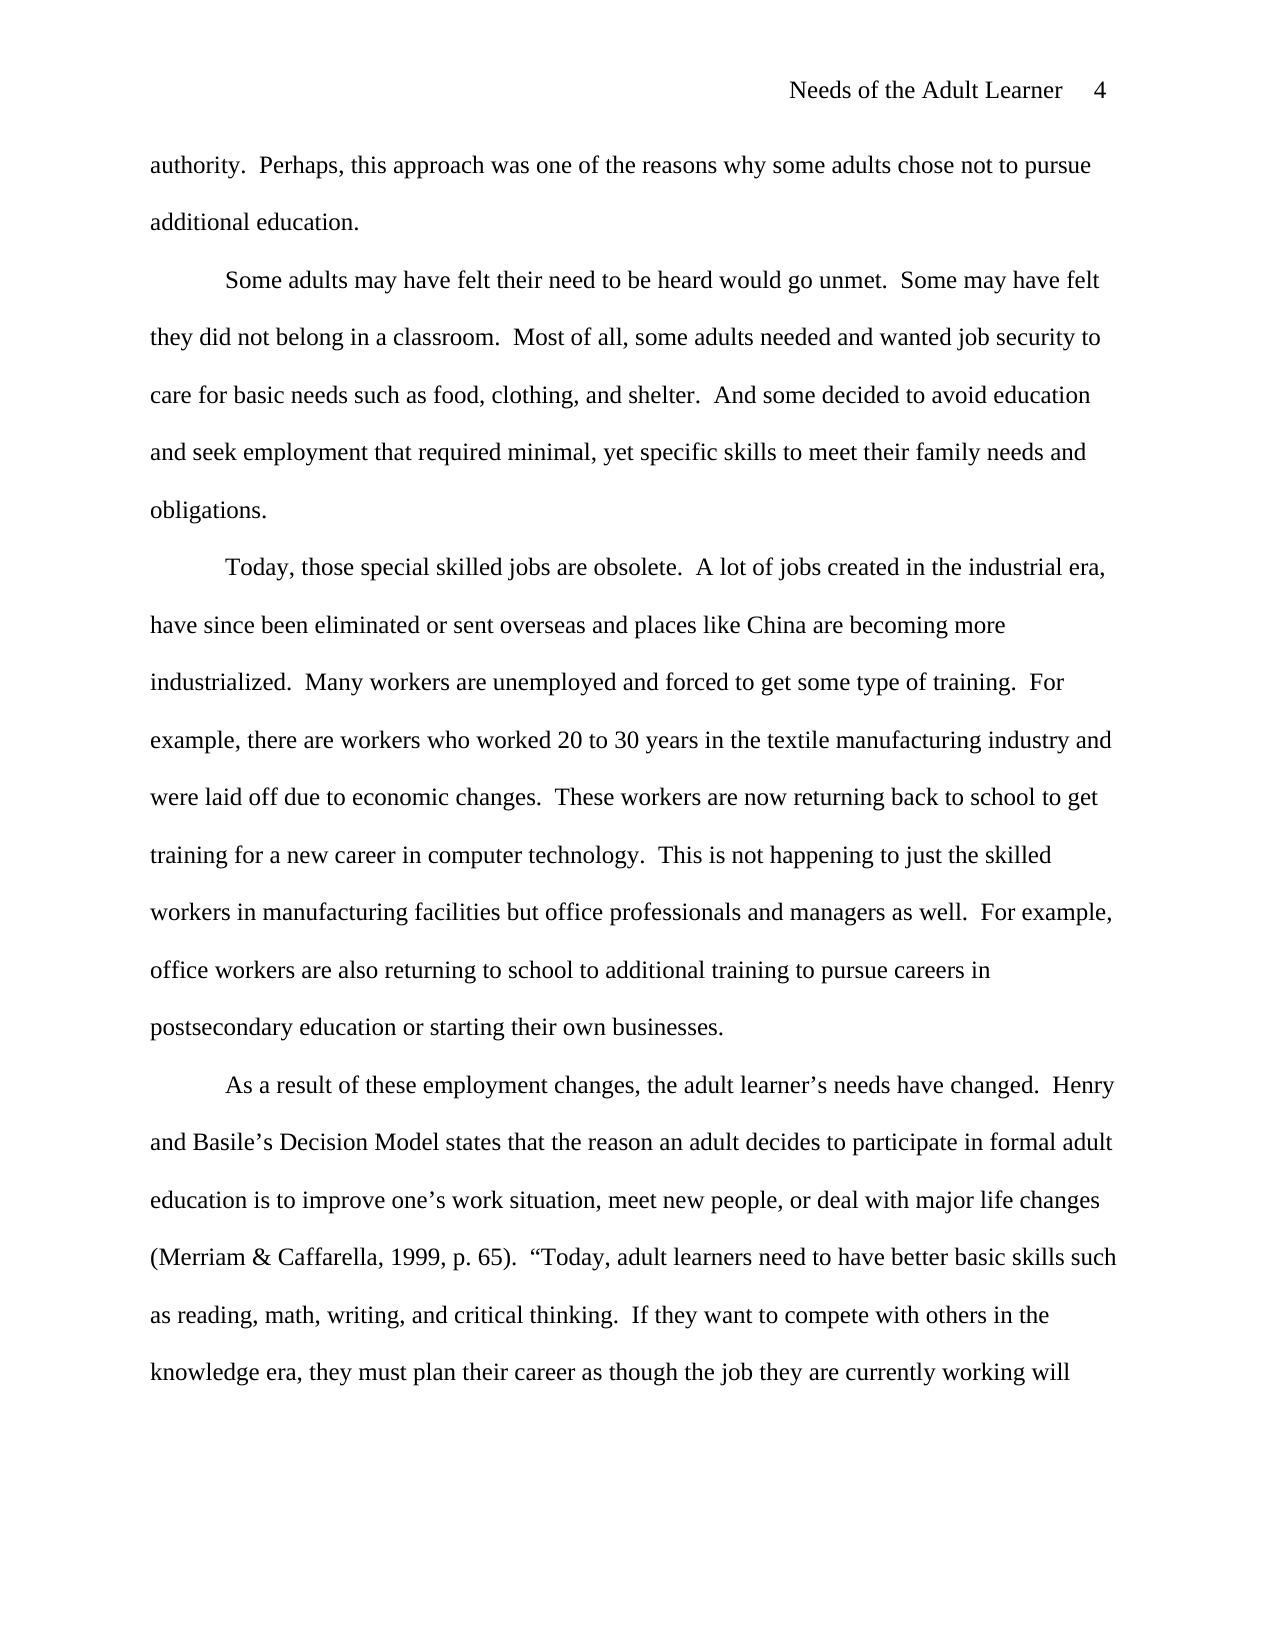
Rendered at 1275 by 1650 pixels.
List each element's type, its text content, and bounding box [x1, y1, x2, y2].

text Some adults may have felt their need to be heard would go unmet. Some may have felt they did not belong in a classroom. Most of all, some adults needed and wanted job security to care for basic needs such as food, clothing, and shelter. And some decided to avoid education and seek employment that required minimal, yet specific skills to meet their family needs and obligations. [150, 265, 1125, 524]
text authority. Perhaps, this approach was one of the reasons why some adults chose not to pursue additional education. [150, 150, 1125, 236]
text As a result of these employment changes, the adult learner’s needs have changed. Henry and Basile’s Decision Model states that the reason an adult decides to participate in formal adult education is to improve one’s work situation, meet new people, or deal with major life changes (Merriam & Caffarella, 1999, p. 65). “Today, adult learners need to have better basic skills such as reading, math, writing, and critical thinking. If they want to compete with others in the knowledge era, they must plan their career as though the job they are currently working will [150, 1070, 1125, 1386]
text Today, those special skilled jobs are obsolete. A lot of jobs created in the industrial era, have since been eliminated or sent overseas and places like China are becoming more industrialized. Many workers are unemployed and forced to get some type of training. For example, there are workers who worked 20 to 30 years in the textile manufacturing industry and were laid off due to economic changes. These workers are now returning back to school to get training for a new career in computer technology. This is not happening to just the skilled workers in manufacturing facilities but office professionals and managers as well. For example, office workers are also returning to school to additional training to pursue careers in postsecondary education or starting their own businesses. [150, 552, 1125, 1041]
